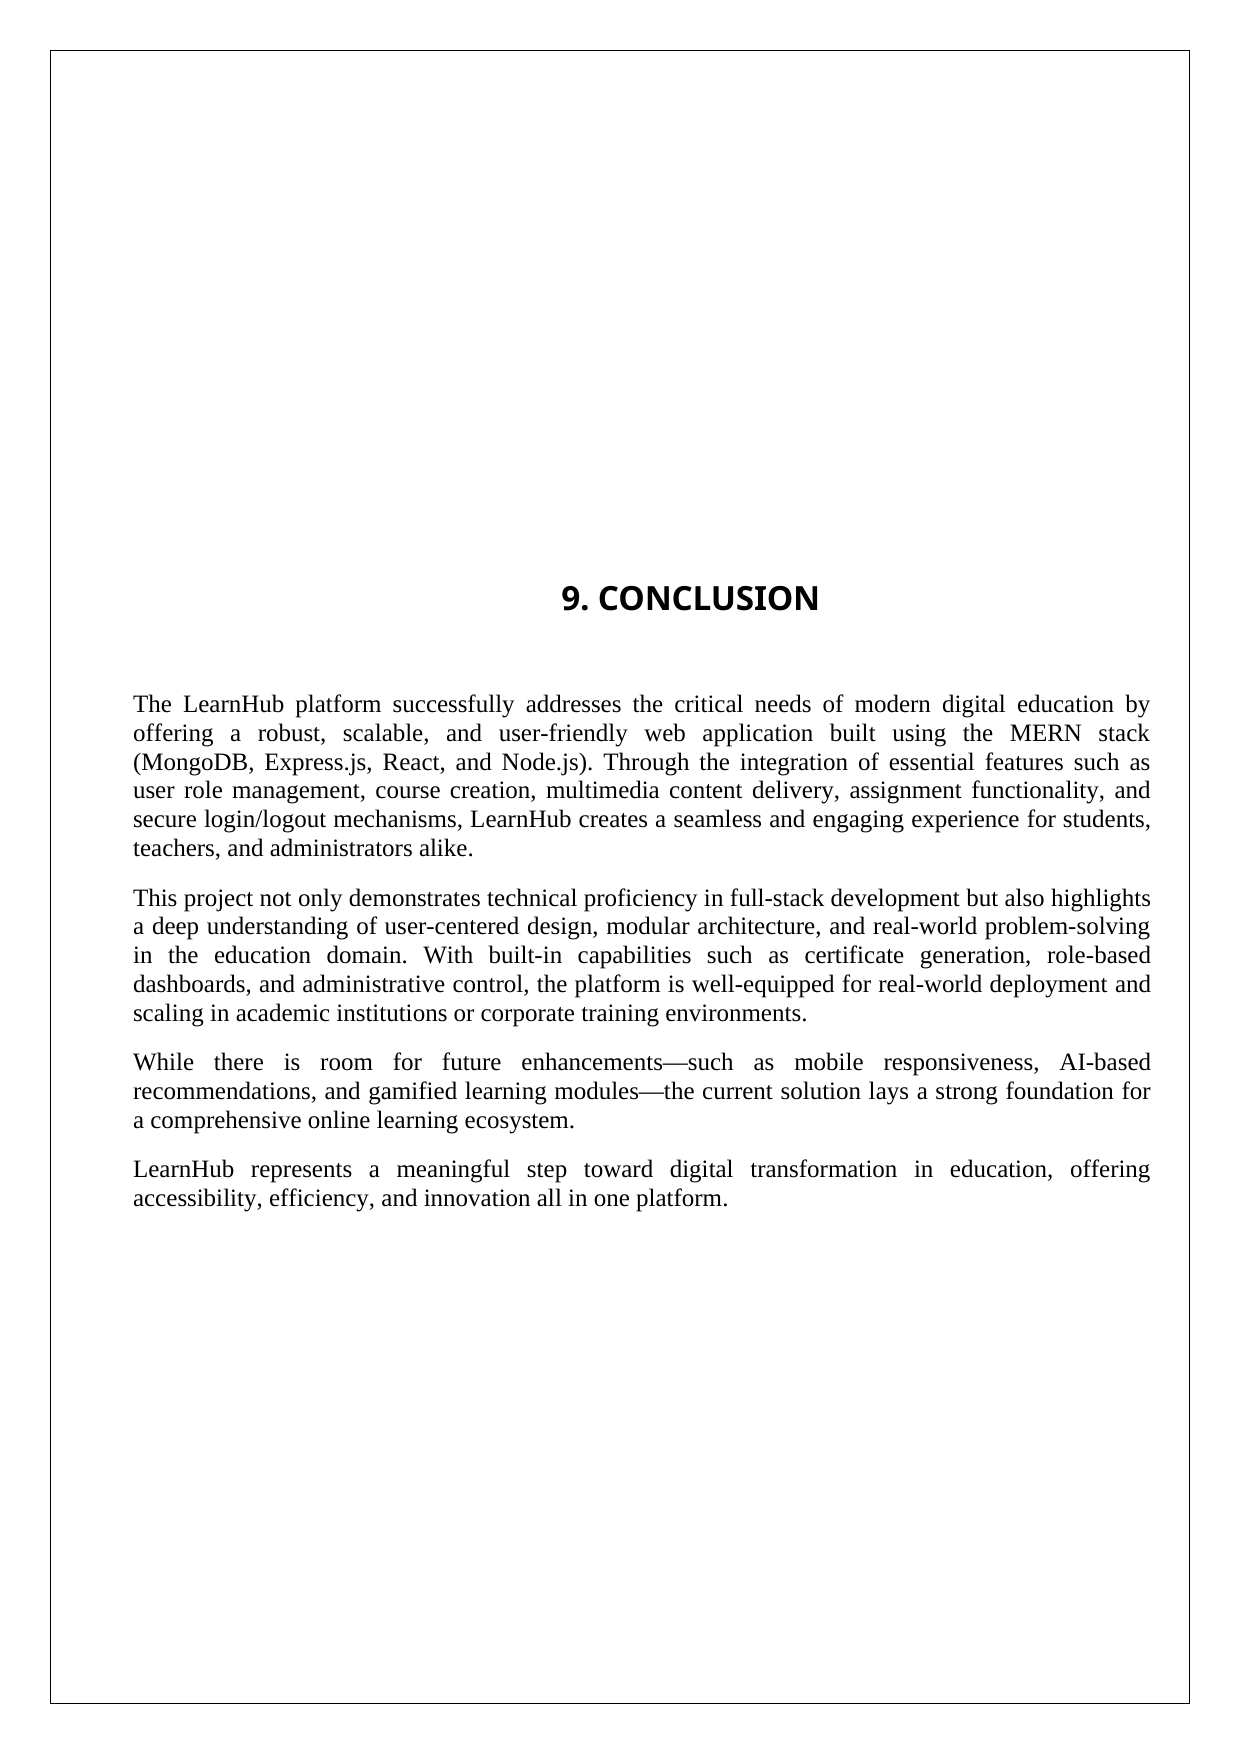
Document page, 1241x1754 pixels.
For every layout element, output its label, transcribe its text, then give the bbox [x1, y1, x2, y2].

list 9. CONCLUSION [111, 575, 1152, 620]
text This project not only demonstrates technical proficiency in full-stack development but also highlights a deep understanding of user-centered design, modular architecture, and real-world problem-solving in the education domain. With built-in capabilities such as certificate generation, role-based dashboards, and administrative control, the platform is well-equipped for real-world deployment and scaling in academic institutions or corporate training environments. [133, 883, 1152, 1026]
text While there is room for future enhancements—such as mobile responsiveness, AI-based recommendations, and gamified learning modules—the current solution lays a strong foundation for a comprehensive online learning ecosystem. [133, 1047, 1152, 1133]
text LearnHub represents a meaningful step toward digital transformation in education, offering accessibility, efficiency, and innovation all in one platform. [133, 1154, 1152, 1212]
text The LearnHub platform successfully addresses the critical needs of modern digital education by offering a robust, scalable, and user-friendly web application built using the MERN stack (MongoDB, Express.js, React, and Node.js). Through the integration of essential features such as user role management, course creation, multimedia content delivery, assignment functionality, and secure login/logout mechanisms, LearnHub creates a seamless and engaging experience for students, teachers, and administrators alike. [133, 689, 1152, 862]
